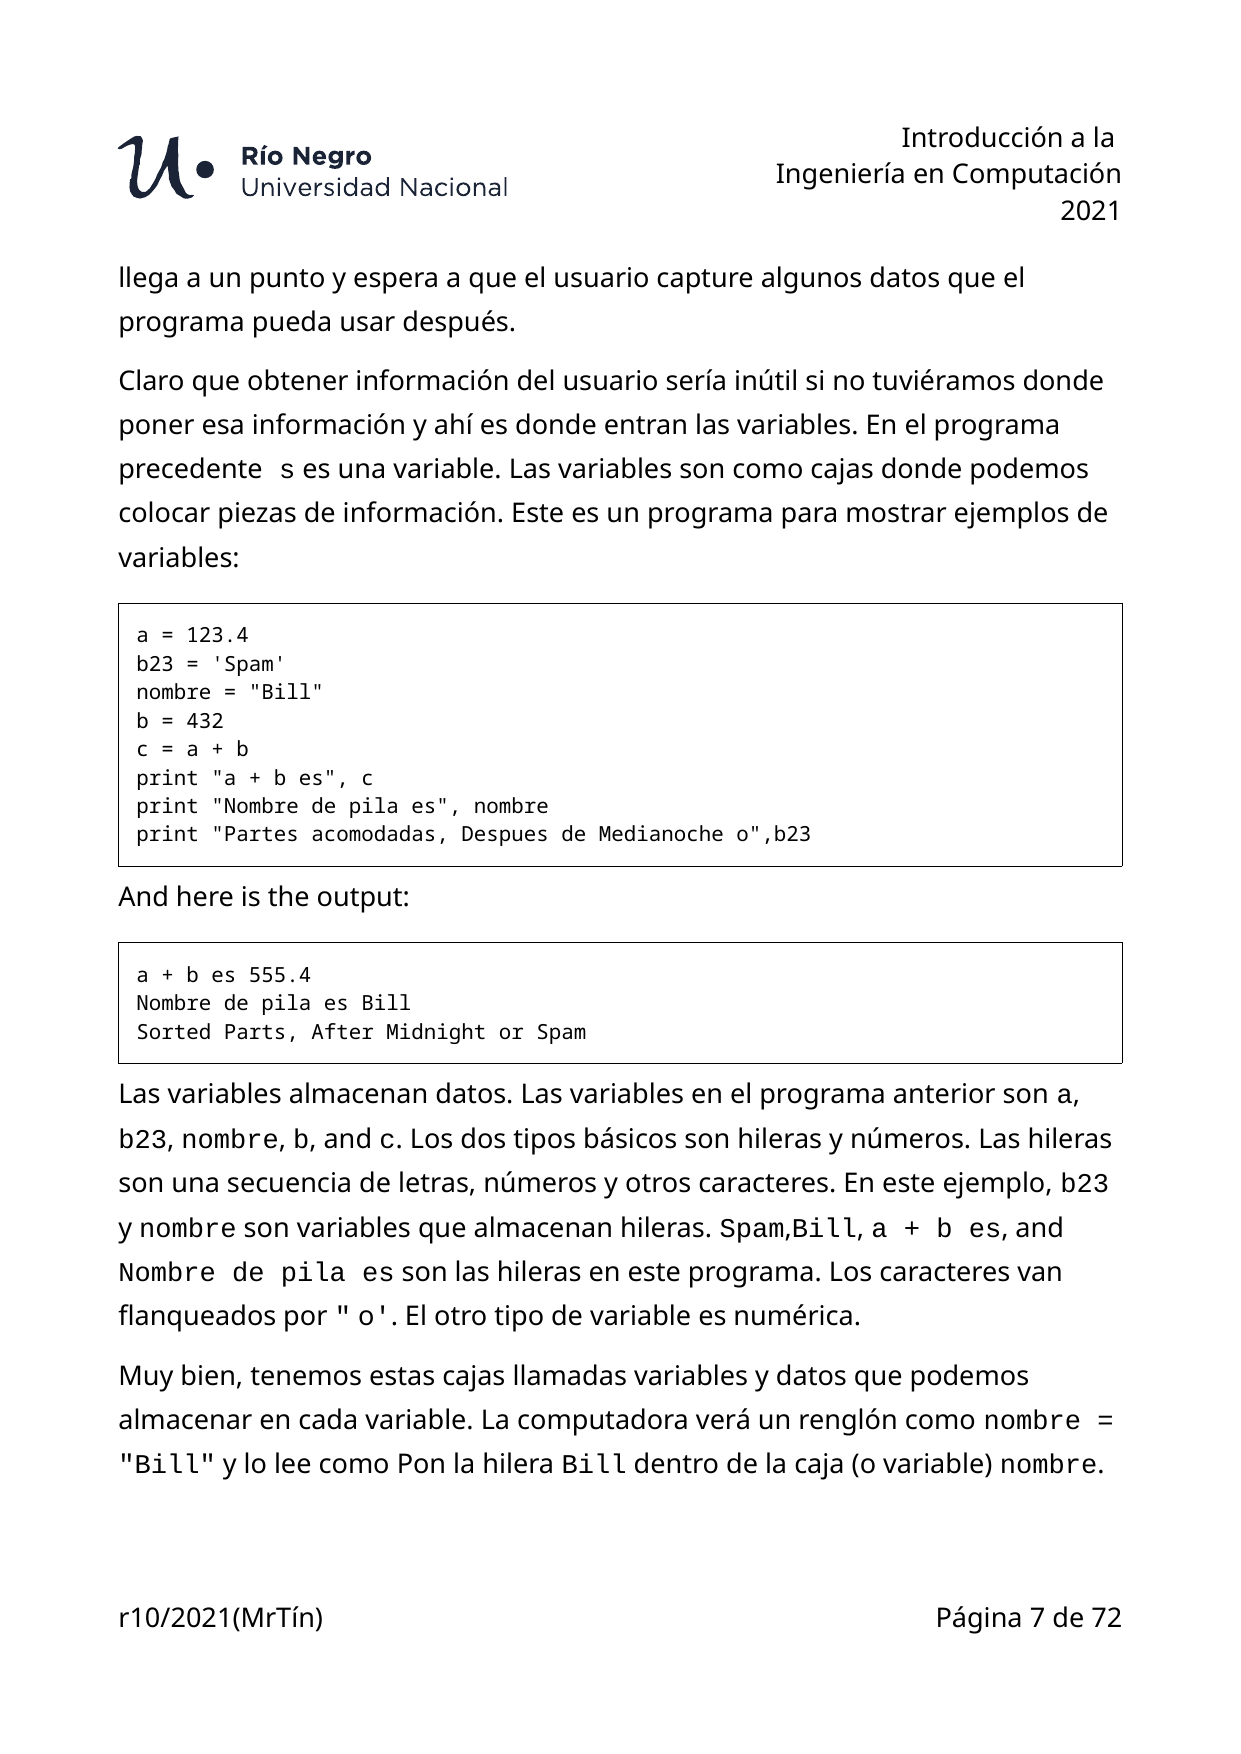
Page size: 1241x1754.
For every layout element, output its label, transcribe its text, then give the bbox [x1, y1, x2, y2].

text b = 432 [119, 688, 1122, 716]
text Nombre de pila es Bill [119, 971, 1122, 999]
text llega a un punto y espera a que el usuario capture algunos datos que el programa pueda usar después. [118, 258, 1122, 339]
text c = a + b [119, 716, 1122, 745]
text print "Partes acomodadas, Despues de Medianoche o",b23 [119, 802, 1122, 866]
text Muy bien, tenemos estas cajas llamadas variables y datos que podemos almacenar en cada variable. La computadora verá un renglón como nombre = "Bill" y lo lee como Pon la hilera Bill dentro de la caja (o variable) nombre. [118, 1356, 1122, 1482]
text print "a + b es", c [119, 745, 1122, 773]
text a = 123.4 [119, 604, 1122, 631]
text Claro que obtener información del usuario sería inútil si no tuviéramos donde poner esa información y ahí es donde entran las variables. En el programa precedente s es una variable. Las variables son como cajas donde podemos colocar piezas de información. Este es un programa para mostrar ejemplos de variables: [118, 361, 1122, 575]
text nombre = "Bill" [119, 659, 1122, 688]
text Las variables almacenan datos. Las variables en el programa anterior son a, b23, nombre, b, and c. Los dos tipos básicos son hileras y números. Las hileras son una secuencia de letras, números y otros caracteres. En este ejemplo, b23 y nombre son variables que almacenan hileras. Spam,Bill, a + b es, and Nombre de pila es son las hileras en este programa. Los caracteres van flanqueados por " o'. El otro tipo de variable es numérica. [118, 1075, 1122, 1334]
text And here is the output: [118, 878, 1122, 914]
text b23 = 'Spam' [119, 631, 1122, 659]
text a + b es 555.4 [119, 943, 1122, 971]
text Sorted Parts, After Midnight or Spam [119, 999, 1122, 1063]
text print "Nombre de pila es", nombre [119, 773, 1122, 802]
